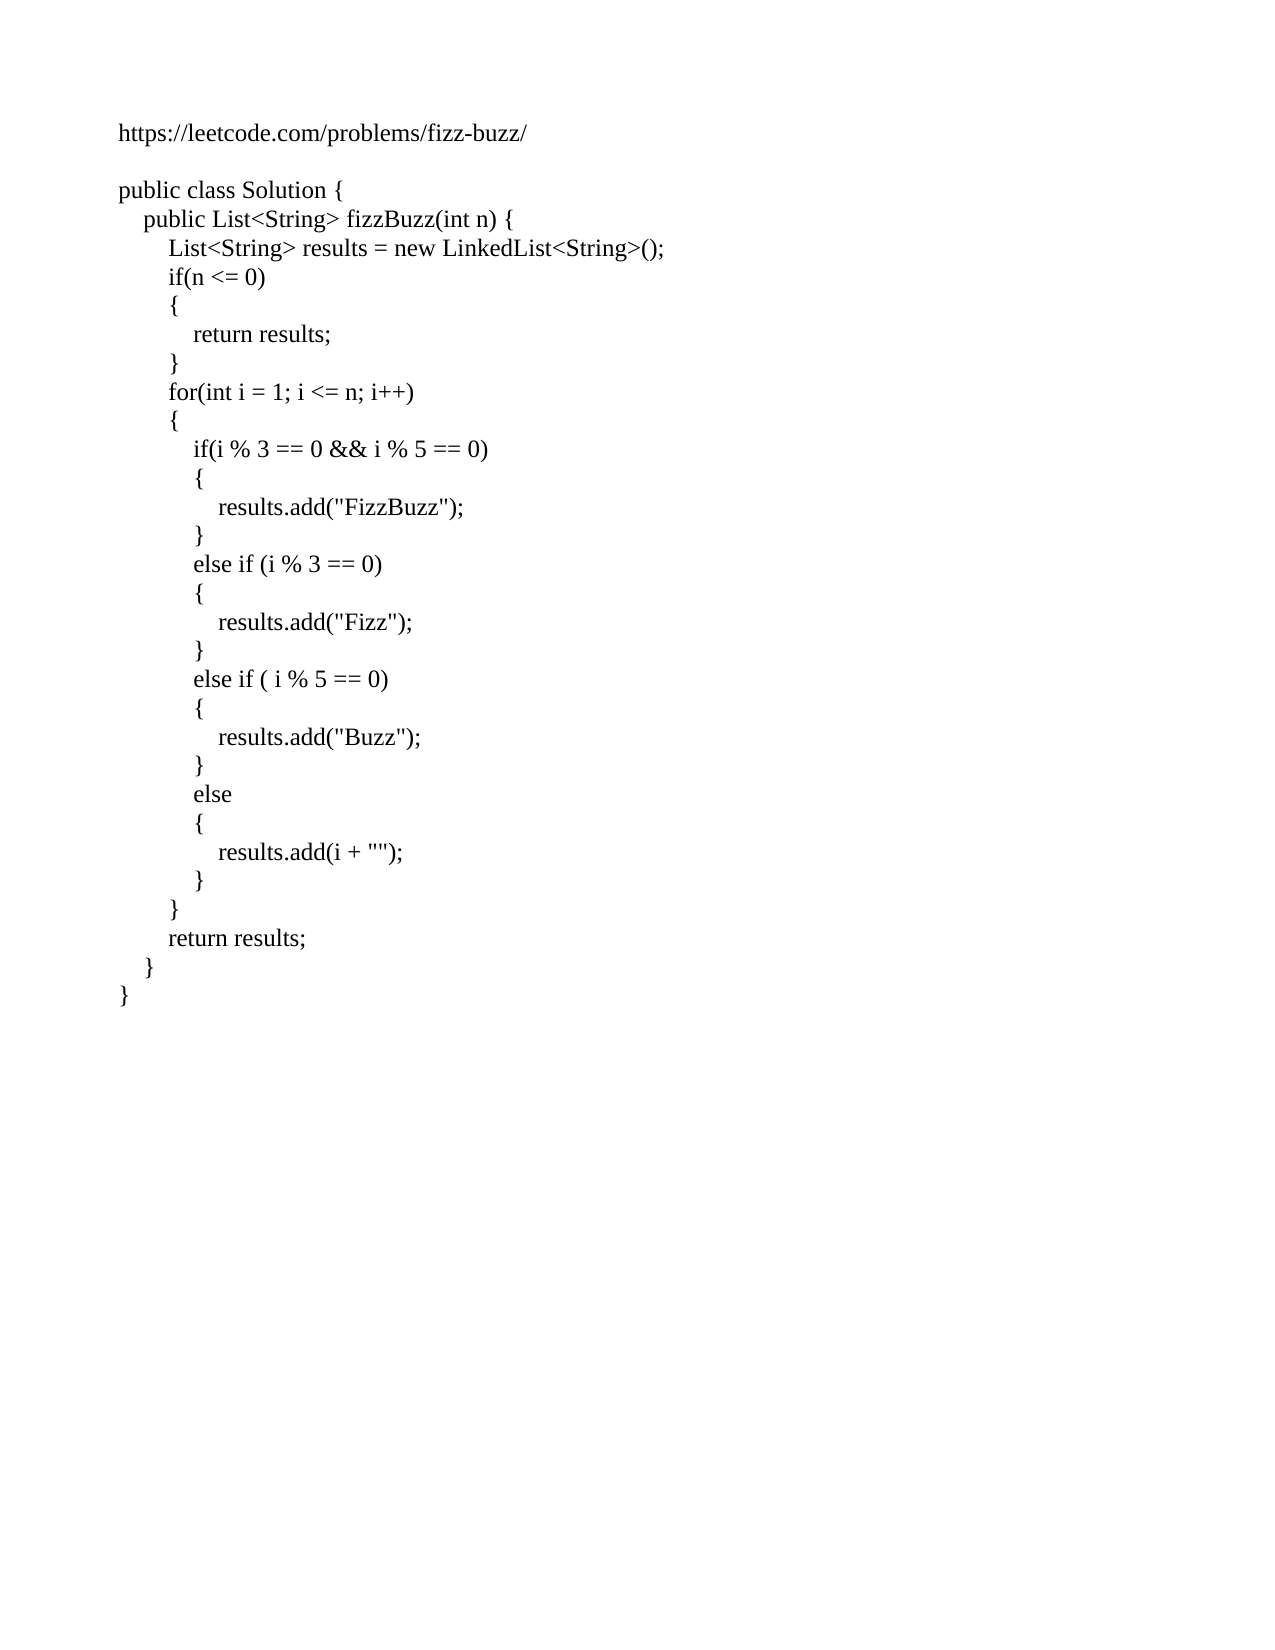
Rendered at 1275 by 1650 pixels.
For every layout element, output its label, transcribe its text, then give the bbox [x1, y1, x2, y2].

text { [118, 463, 1157, 492]
text } [118, 981, 1157, 1009]
text https://leetcode.com/problems/fizz-buzz/ [118, 118, 1157, 147]
text { [118, 693, 1157, 722]
text else if (i % 3 == 0) [118, 549, 1157, 578]
text { [118, 406, 1157, 434]
text } [118, 348, 1157, 377]
text if(n <= 0) [118, 262, 1157, 291]
text return results; [118, 923, 1157, 952]
text { [118, 808, 1157, 837]
text public List<String> fizzBuzz(int n) { [118, 204, 1157, 233]
text else if ( i % 5 == 0) [118, 664, 1157, 693]
text for(int i = 1; i <= n; i++) [118, 377, 1157, 406]
text public class Solution { [118, 176, 1157, 204]
text } [118, 521, 1157, 549]
text List<String> results = new LinkedList<String>(); [118, 233, 1157, 262]
text else [118, 779, 1157, 808]
text results.add("Buzz"); [118, 722, 1157, 751]
text } [118, 866, 1157, 894]
text if(i % 3 == 0 && i % 5 == 0) [118, 434, 1157, 463]
text results.add(i + ""); [118, 837, 1157, 866]
text } [118, 952, 1157, 981]
text results.add("FizzBuzz"); [118, 492, 1157, 521]
text { [118, 578, 1157, 607]
text } [118, 751, 1157, 779]
text { [118, 291, 1157, 319]
text } [118, 894, 1157, 923]
text return results; [118, 319, 1157, 348]
text } [118, 636, 1157, 664]
text results.add("Fizz"); [118, 607, 1157, 636]
